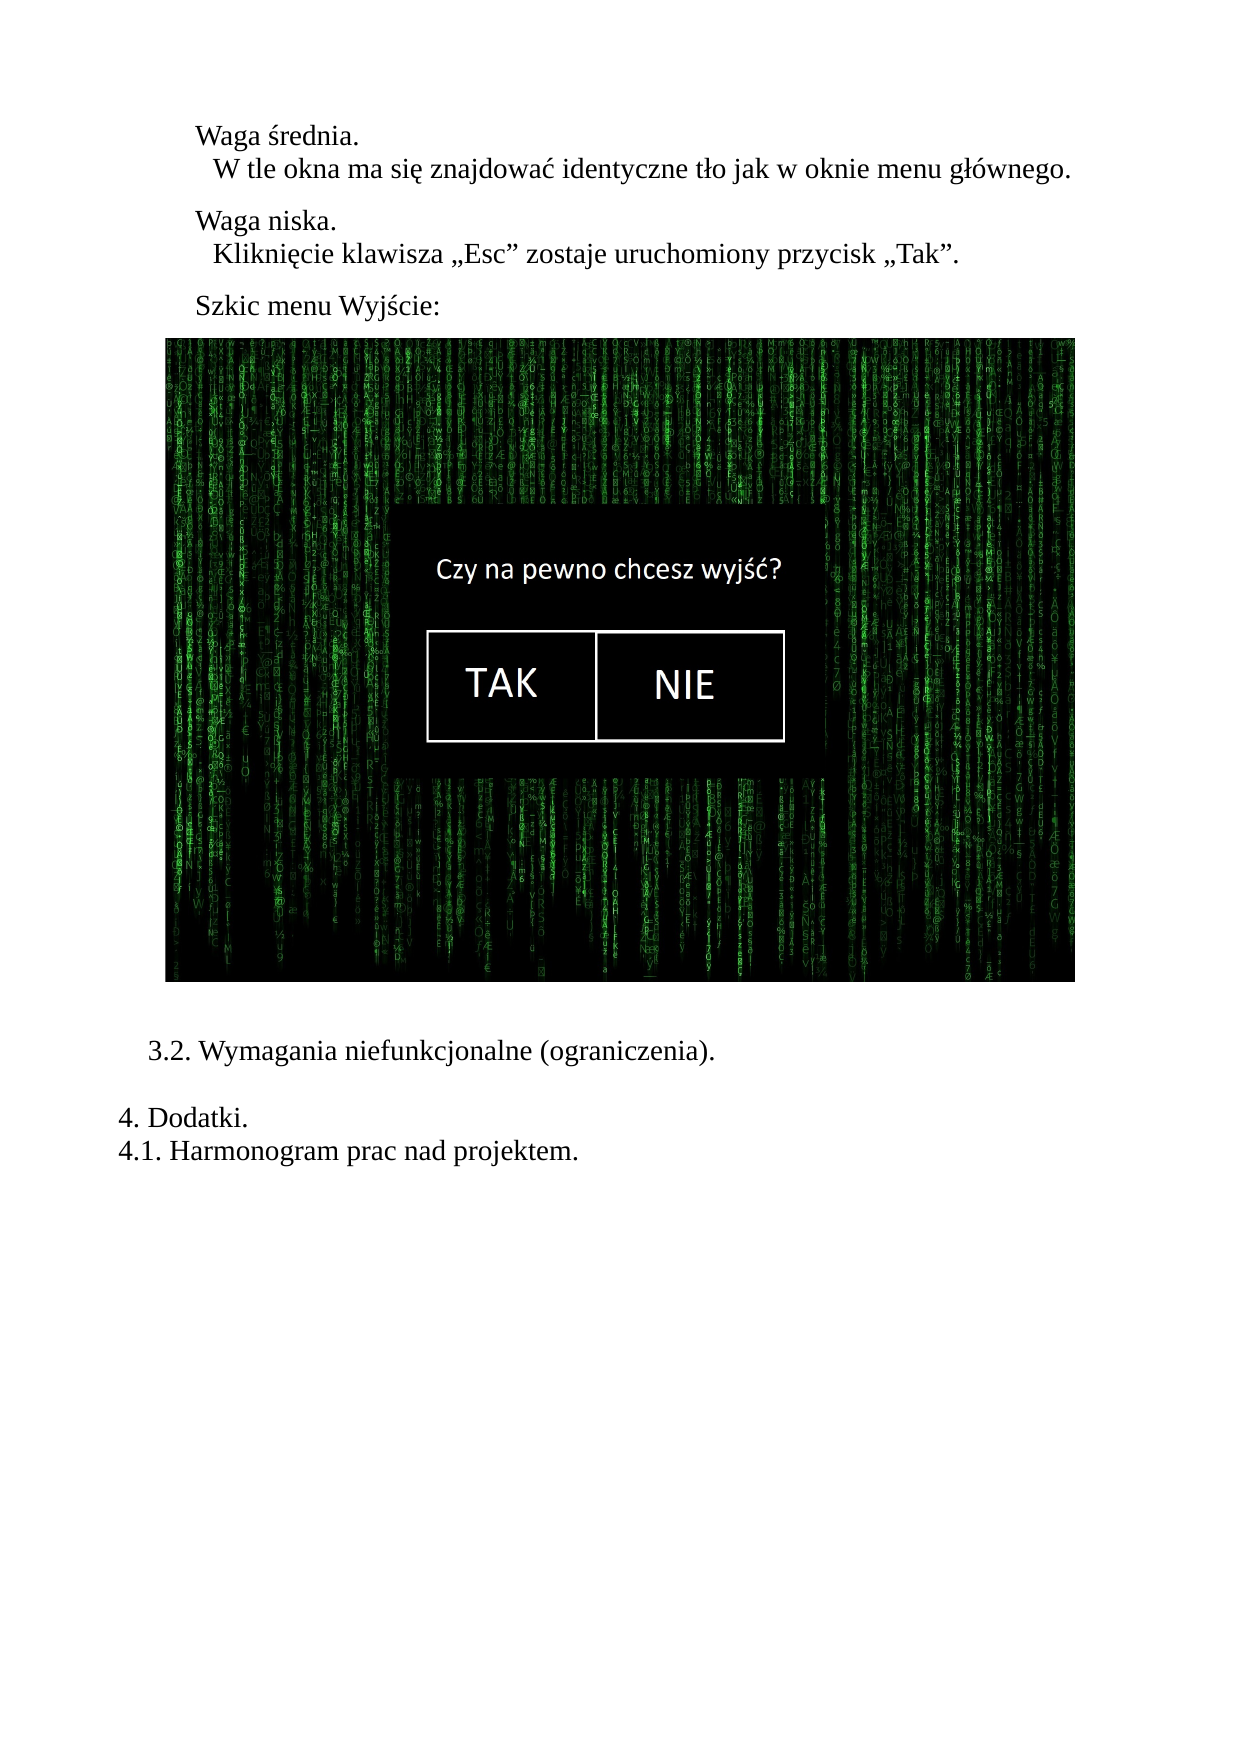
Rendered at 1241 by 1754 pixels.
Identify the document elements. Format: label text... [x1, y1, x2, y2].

text Kliknięcie klawisza „Esc” zostaje uruchomiony przycisk „Tak”. [213, 236, 1122, 270]
text 4. Dodatki. [118, 1100, 1122, 1133]
text 4.1. Harmonogram prac nad projektem. [118, 1133, 1122, 1167]
text Waga niska. [195, 203, 1122, 236]
text W tle okna ma się znajdować identyczne tło jak w oknie menu głównego. [213, 152, 1122, 185]
picture [165, 338, 1075, 982]
text 3.2. Wymagania niefunkcjonalne (ograniczenia). [148, 1033, 1122, 1066]
text Waga średnia. [195, 118, 1122, 152]
text Szkic menu Wyjście: [195, 288, 1122, 321]
